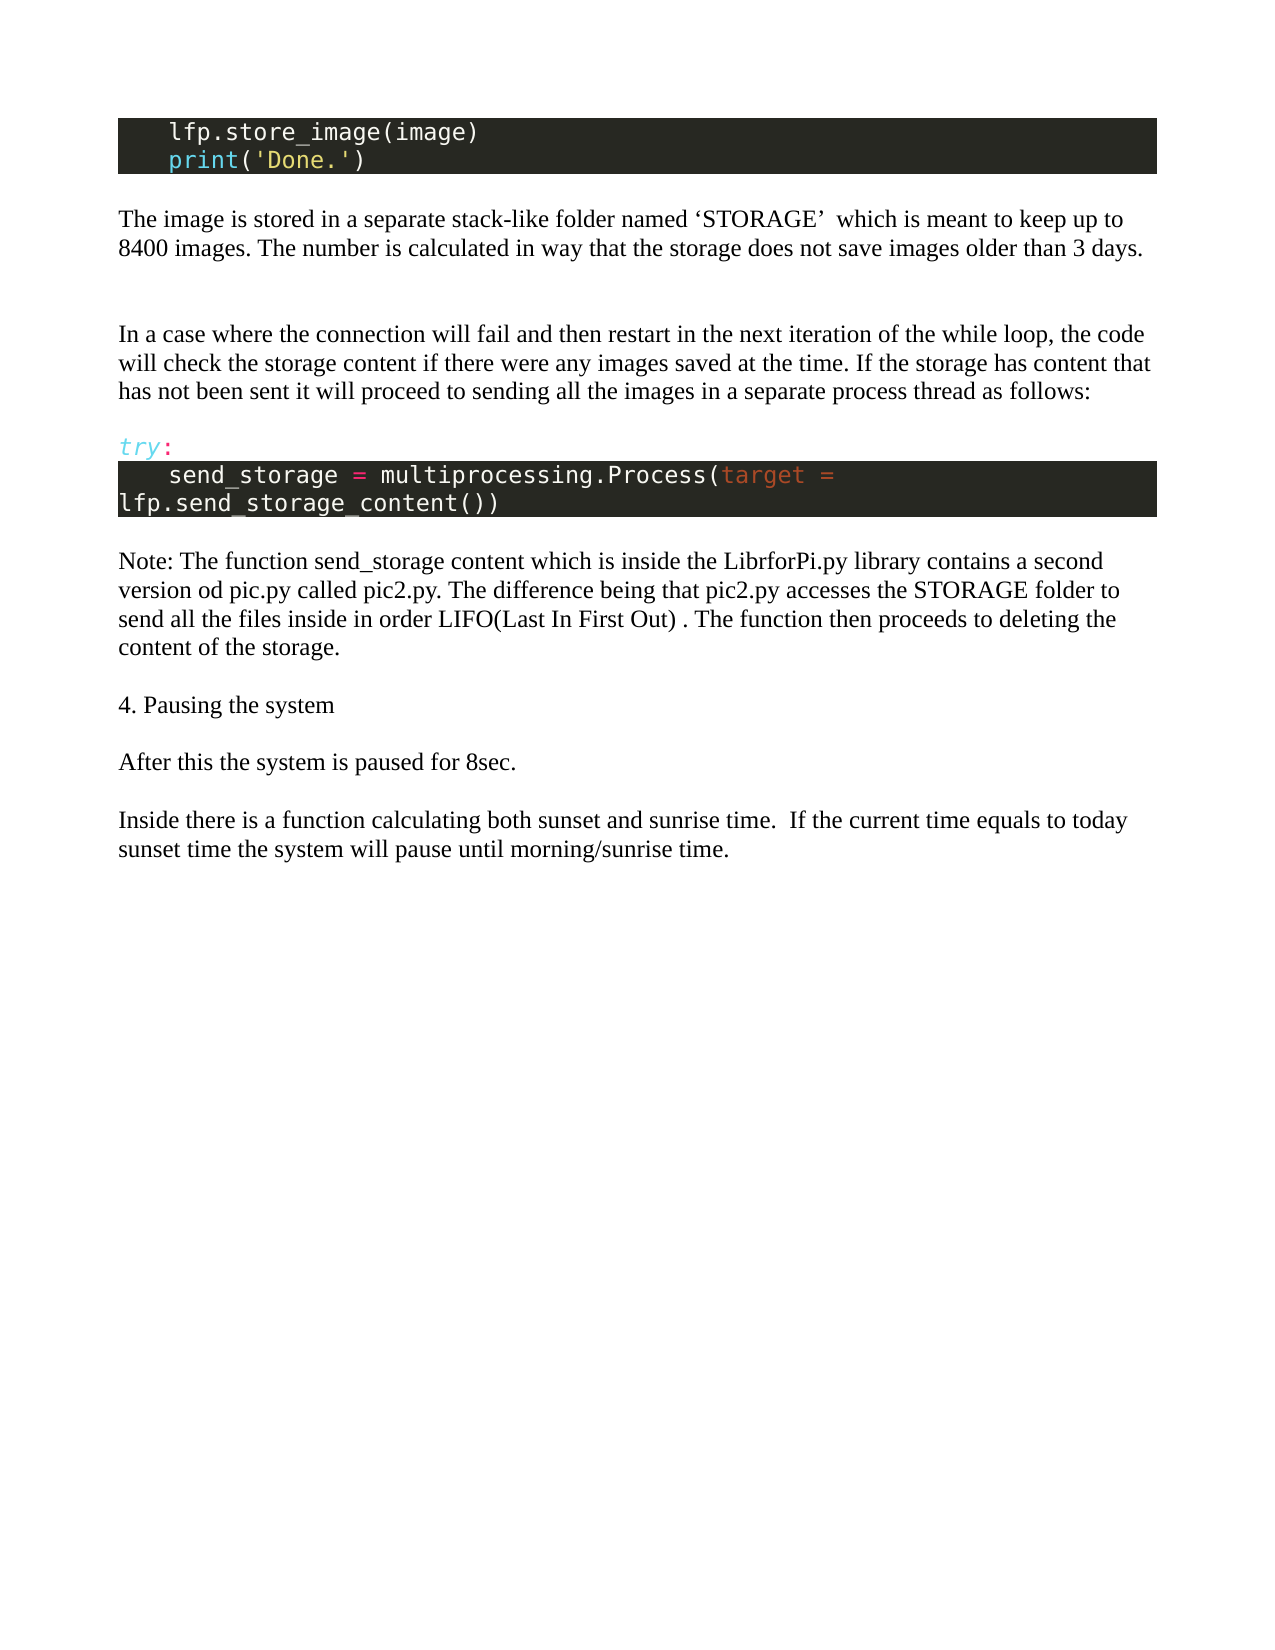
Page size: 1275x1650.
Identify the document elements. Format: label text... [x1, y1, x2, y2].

text Note: The function send_storage content which is inside the LibrforPi.py library contains a second version od pic.py called pic2.py. The difference being that pic2.py accesses the STORAGE folder to send all the files inside in order LIFO(Last In First Out) . The function then proceeds to deleting the content of the storage. [118, 546, 1157, 661]
text send_storage = multiprocessing.Process(target = lfp.send_storage_content()) [118, 461, 1157, 517]
text lfp.store_image(image) [118, 118, 1157, 146]
text 4. Pausing the system [118, 690, 1157, 719]
text In a case where the connection will fail and then restart in the next iteration of the while loop, the code will check the storage content if there were any images saved at the time. If the storage has content that has not been sent it will proceed to sending all the images in a separate process thread as follows: [118, 319, 1157, 405]
text Inside there is a function calculating both sunset and sunrise time. If the current time equals to today sunset time the system will pause until morning/sunrise time. [118, 805, 1157, 862]
text After this the system is paused for 8sec. [118, 747, 1157, 776]
text print('Done.') [118, 146, 1157, 174]
text try: [118, 434, 1157, 461]
text The image is stored in a separate stack-like folder named ‘STORAGE’ which is meant to keep up to 8400 images. The number is calculated in way that the storage does not save images older than 3 days. [118, 204, 1157, 261]
